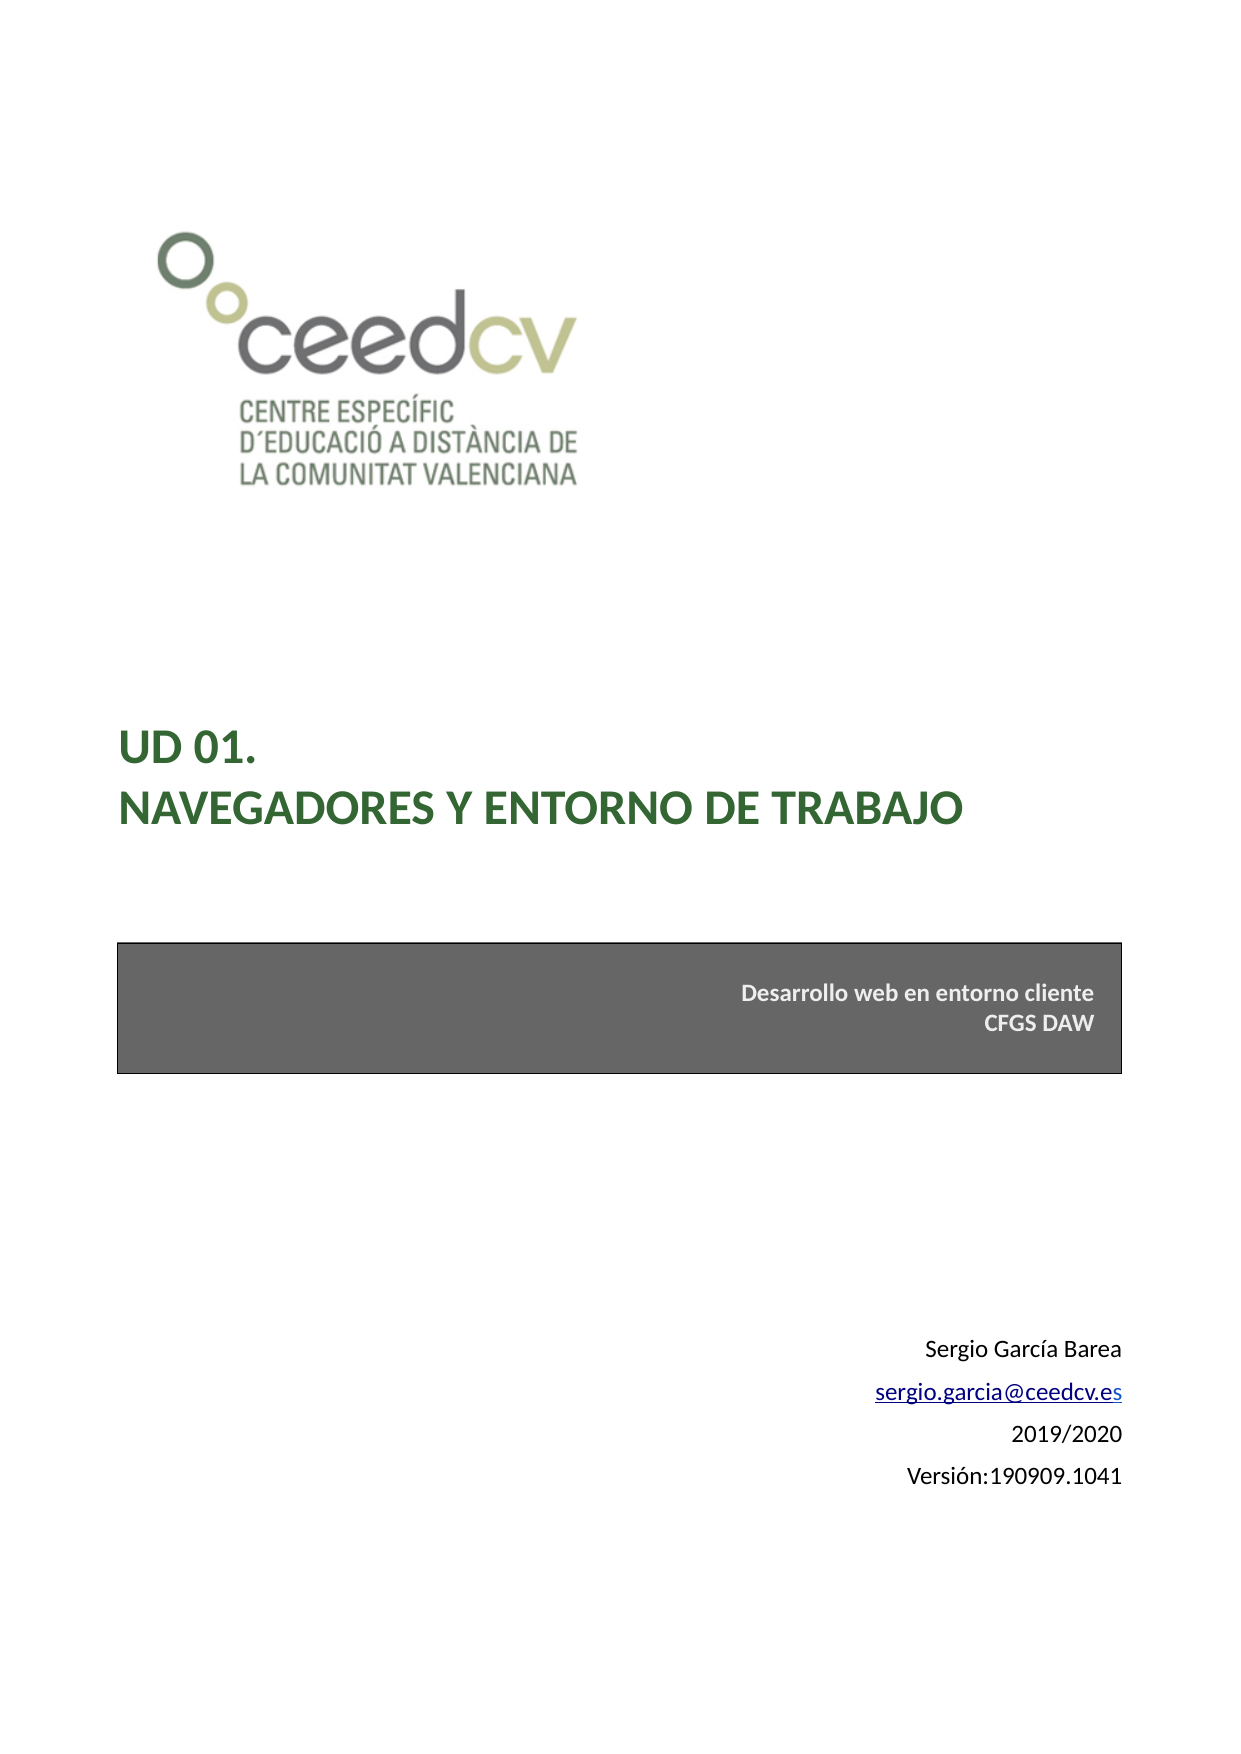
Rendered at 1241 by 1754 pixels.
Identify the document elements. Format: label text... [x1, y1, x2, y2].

text Navegadores y entorno de trabajo [118, 776, 1122, 837]
text CFGS DAW [121, 1007, 1094, 1038]
picture [118, 204, 681, 514]
text Versión:190909.1041 [118, 1461, 1122, 1491]
text sergio.garcia@ceedcv.es [231, 1376, 1122, 1406]
text Desarrollo web en entorno cliente [121, 977, 1094, 1007]
text Sergio García Barea [231, 1333, 1122, 1364]
text UD 01. [118, 714, 1122, 776]
text 2019/2020 [118, 1418, 1122, 1449]
